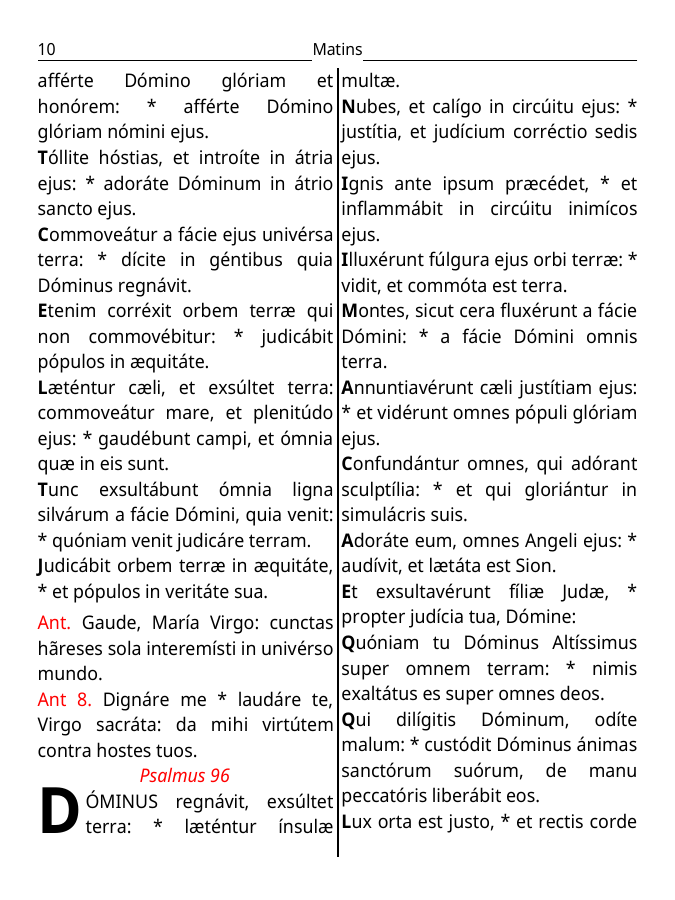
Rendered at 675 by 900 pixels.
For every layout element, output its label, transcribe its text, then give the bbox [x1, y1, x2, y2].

text Quóniam tu Dóminus Altíssimus super omnem terram: * nimis exaltátus es super omnes deos. [341, 629, 637, 706]
text multæ. Nubes, et calígo in circúitu ejus: * justítia, et judícium corréctio sedis ejus. [341, 68, 637, 170]
text Illuxérunt fúlgura ejus orbi terræ: * vidit, et commóta est terra. [341, 246, 637, 297]
text Adoráte eum, omnes Angeli ejus: * audívit, et lætáta est Sion. [341, 527, 637, 578]
text Judicábit orbem terræ in æquitáte, * et pópulos in veritáte sua. [37, 553, 334, 604]
text Ignis ante ipsum præcédet, * et inflammábit in circúitu inimícos ejus. [341, 170, 637, 246]
text Ant. Gaude, María Virgo: cunctas hãreses sola interemísti in univérso mundo. [37, 609, 334, 686]
text Confundántur omnes, qui adórant sculptília: * et qui gloriántur in simulácris suis. [341, 451, 637, 527]
text Qui dilígitis Dóminum, odíte malum: * custódit Dóminus ánimas sanctórum suórum, de manu peccatóris liberábit eos. [341, 706, 637, 808]
text Lux orta est justo, * et rectis corde [341, 808, 637, 833]
text Ant 8. Dignáre me * laudáre te, Virgo sacráta: da mi­hi virtútem contra hostes tuos. [37, 686, 334, 763]
text Psalmus 96 [37, 763, 334, 788]
text Commoveátur a fácie ejus univérsa terra: * dícite in géntibus quia Dóminus regnávit. [37, 221, 334, 297]
text Tóllite hóstias, et introíte in átria ejus: * adoráte Dóminum in átrio sancto ejus. [37, 144, 334, 221]
text Læténtur cæli, et exsúltet terra: commoveátur mare, et plenitúdo ejus: * gaudébunt campi, et ómnia quæ in eis sunt. [37, 374, 334, 476]
text Annuntiavérunt cæli justítiam ejus: * et vidérunt omnes pópuli glóriam ejus. [341, 374, 637, 451]
text Tunc exsultábunt ómnia ligna silvárum a fácie Dómini, quia venit: * quóniam venit judicáre terram. [37, 476, 334, 553]
text Etenim corréxit orbem terræ qui non commovébitur: * judicábit pópulos in æquitáte. [37, 297, 334, 374]
text DÓMINUS regnávit, exsúltet terra: * læténtur ínsulæ [37, 788, 334, 839]
text Et exsultavérunt fíliæ Judæ, * propter judícia tua, Dómine: [341, 578, 637, 629]
text afférte Dómino glóriam et honórem: * afférte Dómino glóriam nómini ejus. [37, 68, 334, 144]
text Montes, sicut cera fluxérunt a fácie Dómini: * a fácie Dómini omnis terra. [341, 297, 637, 374]
